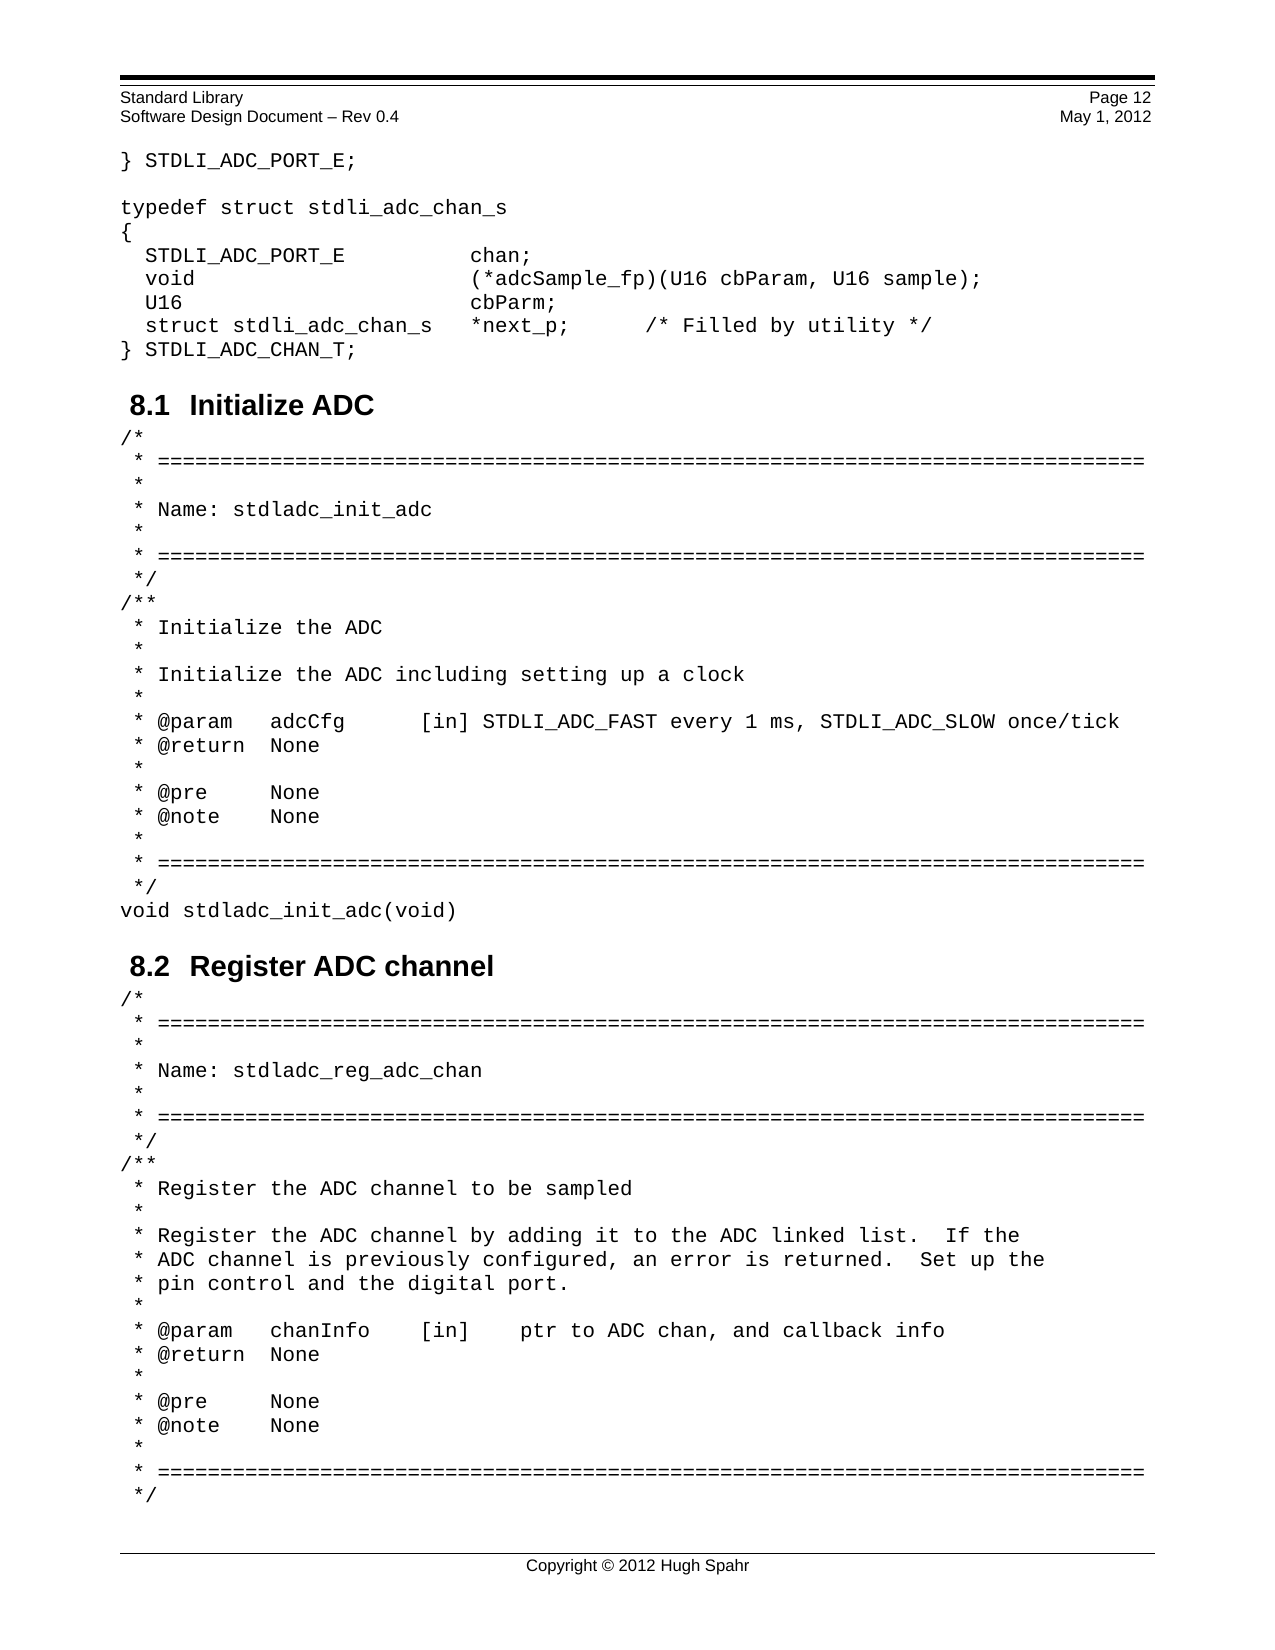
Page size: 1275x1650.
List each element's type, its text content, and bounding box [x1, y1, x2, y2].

text /** [120, 593, 1155, 617]
subtitle Initialize ADC [129, 388, 1155, 421]
text void (*adcSample_fp)(U16 cbParam, U16 sample); [120, 268, 1155, 292]
text * Initialize the ADC including setting up a clock [120, 664, 1155, 688]
text * @return None [120, 1344, 1155, 1367]
text * =============================================================================== [120, 853, 1155, 877]
text * [120, 522, 1155, 546]
text * ADC channel is previously configured, an error is returned. Set up the [120, 1249, 1155, 1273]
text U16 cbParm; [120, 292, 1155, 316]
text * [120, 640, 1155, 664]
text * =============================================================================== [120, 1462, 1155, 1486]
text struct stdli_adc_chan_s *next_p; /* Filled by utility */ [120, 316, 1155, 339]
text * [120, 475, 1155, 498]
text * =============================================================================== [120, 1107, 1155, 1131]
text * [120, 1083, 1155, 1107]
text * [120, 1296, 1155, 1320]
text * [120, 1036, 1155, 1060]
text } STDLI_ADC_CHAN_T; [120, 339, 1155, 363]
text void stdladc_init_adc(void) [120, 901, 1155, 924]
text } STDLI_ADC_PORT_E; [120, 150, 1155, 174]
text * [120, 688, 1155, 711]
text * @param adcCfg [in] STDLI_ADC_FAST every 1 ms, STDLI_ADC_SLOW once/tick [120, 711, 1155, 735]
text */ [120, 569, 1155, 593]
subtitle Register ADC channel [129, 949, 1155, 983]
text * Register the ADC channel to be sampled [120, 1178, 1155, 1202]
text * Initialize the ADC [120, 617, 1155, 640]
text * @return None [120, 735, 1155, 759]
text */ [120, 877, 1155, 901]
text /* [120, 989, 1155, 1013]
text * [120, 759, 1155, 782]
text * Name: stdladc_reg_adc_chan [120, 1060, 1155, 1083]
text /* [120, 428, 1155, 451]
text typedef struct stdli_adc_chan_s [120, 197, 1155, 221]
text STDLI_ADC_PORT_E chan; [120, 244, 1155, 268]
text */ [120, 1486, 1155, 1509]
text * =============================================================================== [120, 1013, 1155, 1036]
text * @pre None [120, 782, 1155, 806]
text * Name: stdladc_init_adc [120, 498, 1155, 522]
text * [120, 1202, 1155, 1225]
text * @pre None [120, 1391, 1155, 1414]
text { [120, 221, 1155, 244]
text */ [120, 1131, 1155, 1154]
text * @note None [120, 806, 1155, 829]
text * [120, 1367, 1155, 1391]
text * pin control and the digital port. [120, 1273, 1155, 1296]
text * @note None [120, 1414, 1155, 1438]
text * Register the ADC channel by adding it to the ADC linked list. If the [120, 1225, 1155, 1249]
text * [120, 1438, 1155, 1462]
text * =============================================================================== [120, 451, 1155, 475]
text /** [120, 1154, 1155, 1178]
text * [120, 829, 1155, 853]
text * =============================================================================== [120, 546, 1155, 569]
text * @param chanInfo [in] ptr to ADC chan, and callback info [120, 1320, 1155, 1344]
